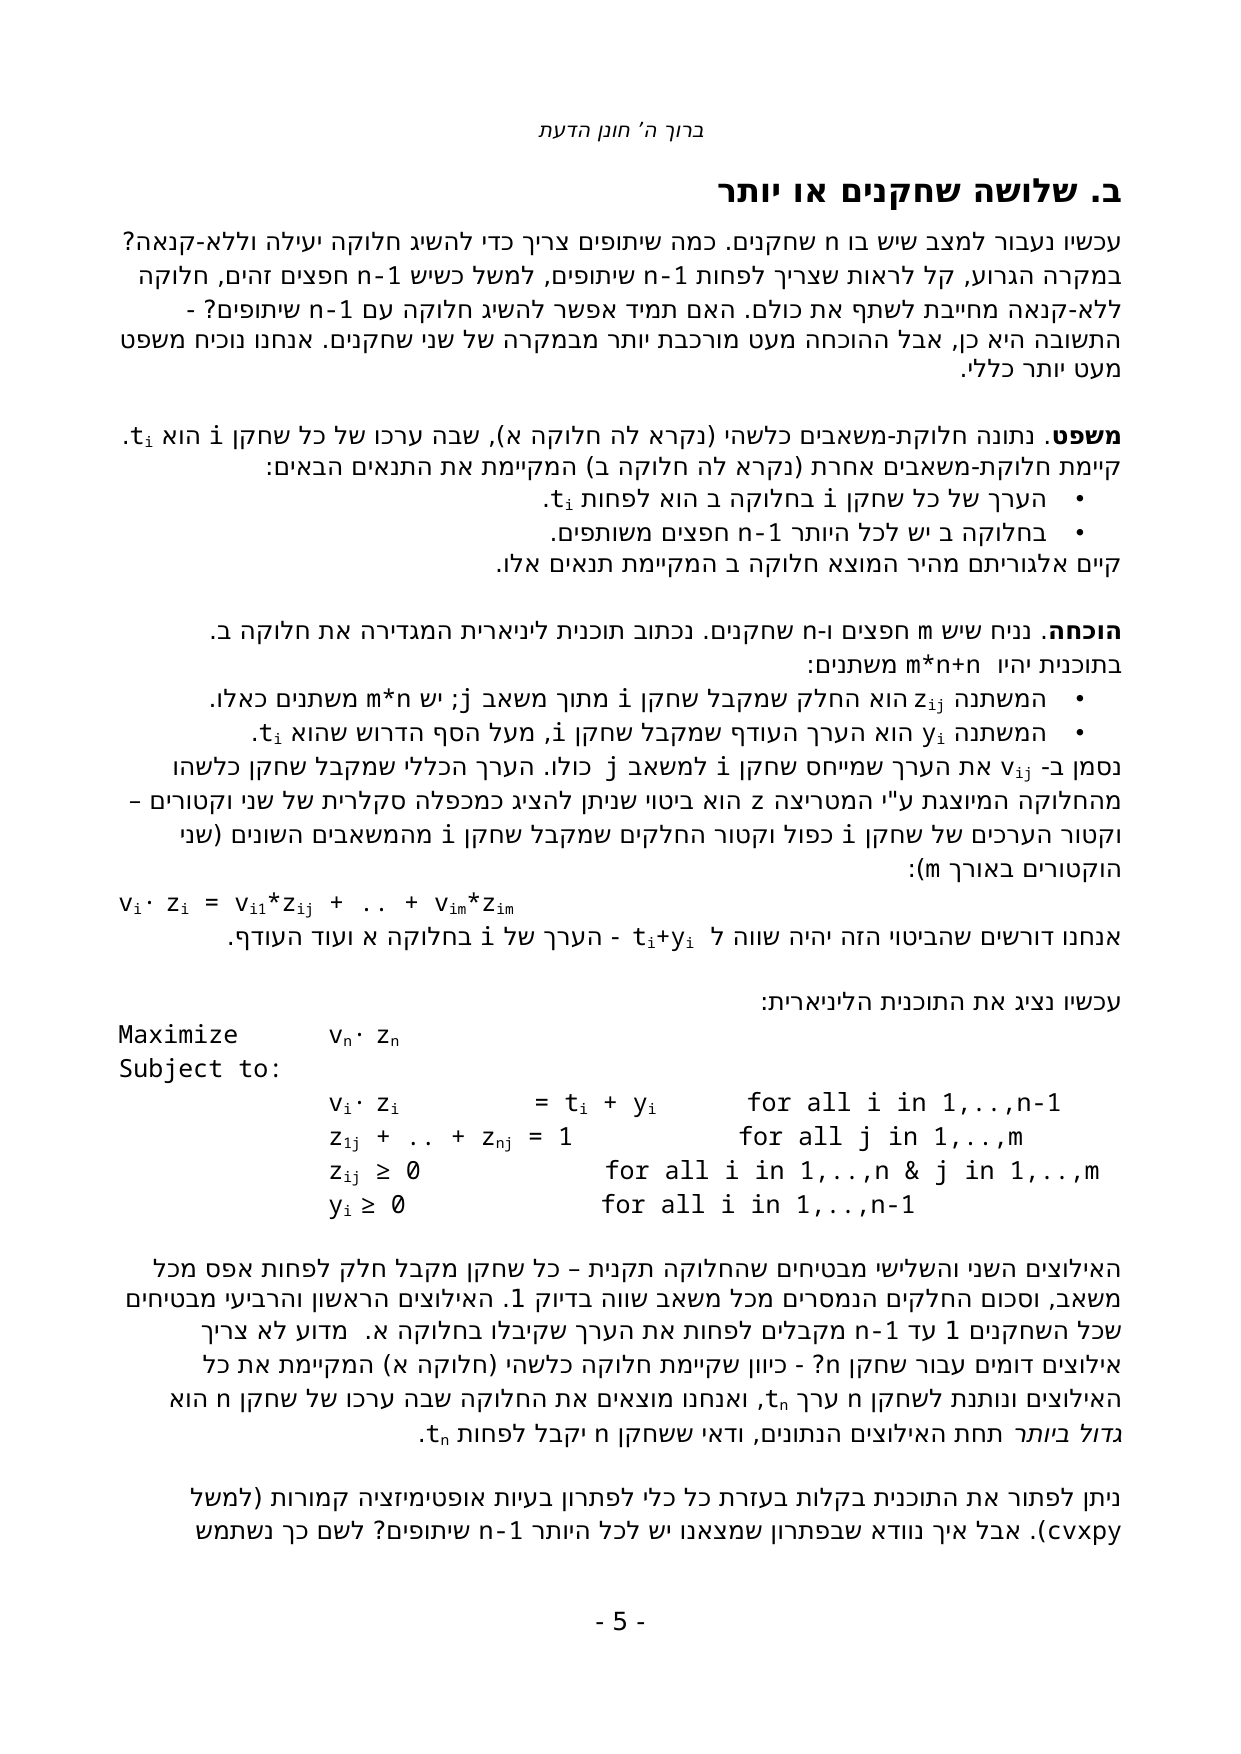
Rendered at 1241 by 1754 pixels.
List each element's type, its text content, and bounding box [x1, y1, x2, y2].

text אנחנו דורשים שהביטוי הזה יהיה שווה ל ti+yi - הערך של i בחלוקה א ועוד העודף. [118, 919, 1122, 953]
text עכשיו נציג את התוכנית הליניארית: [118, 987, 1122, 1016]
text vi· zi = ti + yi for all i in 1,..,n-1 [118, 1084, 1122, 1118]
text האילוצים השני והשלישי מבטיחים שהחלוקה תקנית – כל שחקן מקבל חלק לפחות אפס מכל משאב, וסכום החלקים הנמסרים מכל משאב שווה בדיוק 1. האילוצים הראשון והרביעי מבטיחים שכל השחקנים 1 עד n-1 מקבלים לפחות את הערך שקיבלו בחלוקה א. מדוע לא צריך אילוצים דומים עבור שחקן n? - כיוון שקיימת חלוקה כלשהי (חלוקה א) המקיימת את כל האילוצים ונותנת לשחקן n ערך tn, ואנחנו מוצאים את החלוקה שבה ערכו של שחקן n הוא גדול ביותר תחת האילוצים הנתונים, ודאי ששחקן n יקבל לפחות tn. [118, 1255, 1122, 1449]
text z1j + .. + znj = 1 for all j in 1,..,m [118, 1118, 1122, 1152]
text נסמן ב- vij את הערך שמייחס שחקן i למשאב j כולו. הערך הכללי שמקבל שחקן כלשהו מהחלוקה המיוצגת ע"י המטריצה z הוא ביטוי שניתן להציג כמכפלה סקלרית של שני וקטורים – וקטור הערכים של שחקן i כפול וקטור החלקים שמקבל שחקן i מהמשאבים השונים (שני הוקטורים באורך m): [118, 749, 1122, 885]
text yi ≥ 0 for all i in 1,..,n-1 [118, 1187, 1122, 1221]
list המשתנה yi הוא הערך העודף שמקבל שחקן i, מעל הסף הדרוש שהוא ti. [118, 714, 1084, 749]
text Subject to: [118, 1050, 1122, 1084]
list המשתנה zij הוא החלק שמקבל שחקן i מתוך משאב j; יש m*n משתנים כאלו. [118, 681, 1084, 714]
text עכשיו נעבור למצב שיש בו n שחקנים. כמה שיתופים צריך כדי להשיג חלוקה יעילה וללא-קנאה? במקרה הגרוע, קל לראות שצריך לפחות n-1 שיתופים, למשל כשיש n-1 חפצים זהים, חלוקה ללא-קנאה מחייבת לשתף את כולם. האם תמיד אפשר להשיג חלוקה עם n-1 שיתופים? - התשובה היא כן, אבל ההוכחה מעט מורכבת יותר מבמקרה של שני שחקנים. אנחנו נוכיח משפט מעט יותר כללי. [118, 223, 1122, 384]
text zij ≥ 0 for all i in 1,..,n & j in 1,..,m [118, 1152, 1122, 1187]
text משפט. נתונה חלוקת-משאבים כלשהי (נקרא לה חלוקה א), שבה ערכו של כל שחקן i הוא ti. קיימת חלוקת-משאבים אחרת (נקרא לה חלוקה ב) המקיימת את התנאים הבאים: [118, 418, 1122, 481]
text הוכחה. נניח שיש m חפצים ו-n שחקנים. נכתוב תוכנית ליניארית המגדירה את חלוקה ב. בתוכנית יהיו m*n+n משתנים: [118, 612, 1122, 681]
list הערך של כל שחקן i בחלוקה ב הוא לפחות ti. [118, 481, 1084, 515]
text vi· zi = vi1*zij + .. + vim*zim [118, 885, 1122, 919]
list בחלוקה ב יש לכל היותר n-1 חפצים משותפים. [118, 515, 1084, 549]
text Maximize vn· zn [118, 1016, 1122, 1050]
text ניתן לפתור את התוכנית בקלות בעזרת כל כלי לפתרון בעיות אופטימיזציה קמורות (למשל cvxpy). אבל איך נוודא שבפתרון שמצאנו יש לכל היותר n-1 שיתופים? לשם כך נשתמש בעובדה ידועה על תוכניות ליניאריות. ניתן להציג תוכנית ליניארית כללית, עם N משתנים ו-M אילוצים, באופן הבא: [118, 1483, 1122, 1547]
text קיים אלגוריתם מהיר המוצא חלוקה ב המקיימת תנאים אלו. [118, 549, 1122, 578]
subtitle ב. שלושה שחקנים או יותר [118, 172, 1122, 211]
